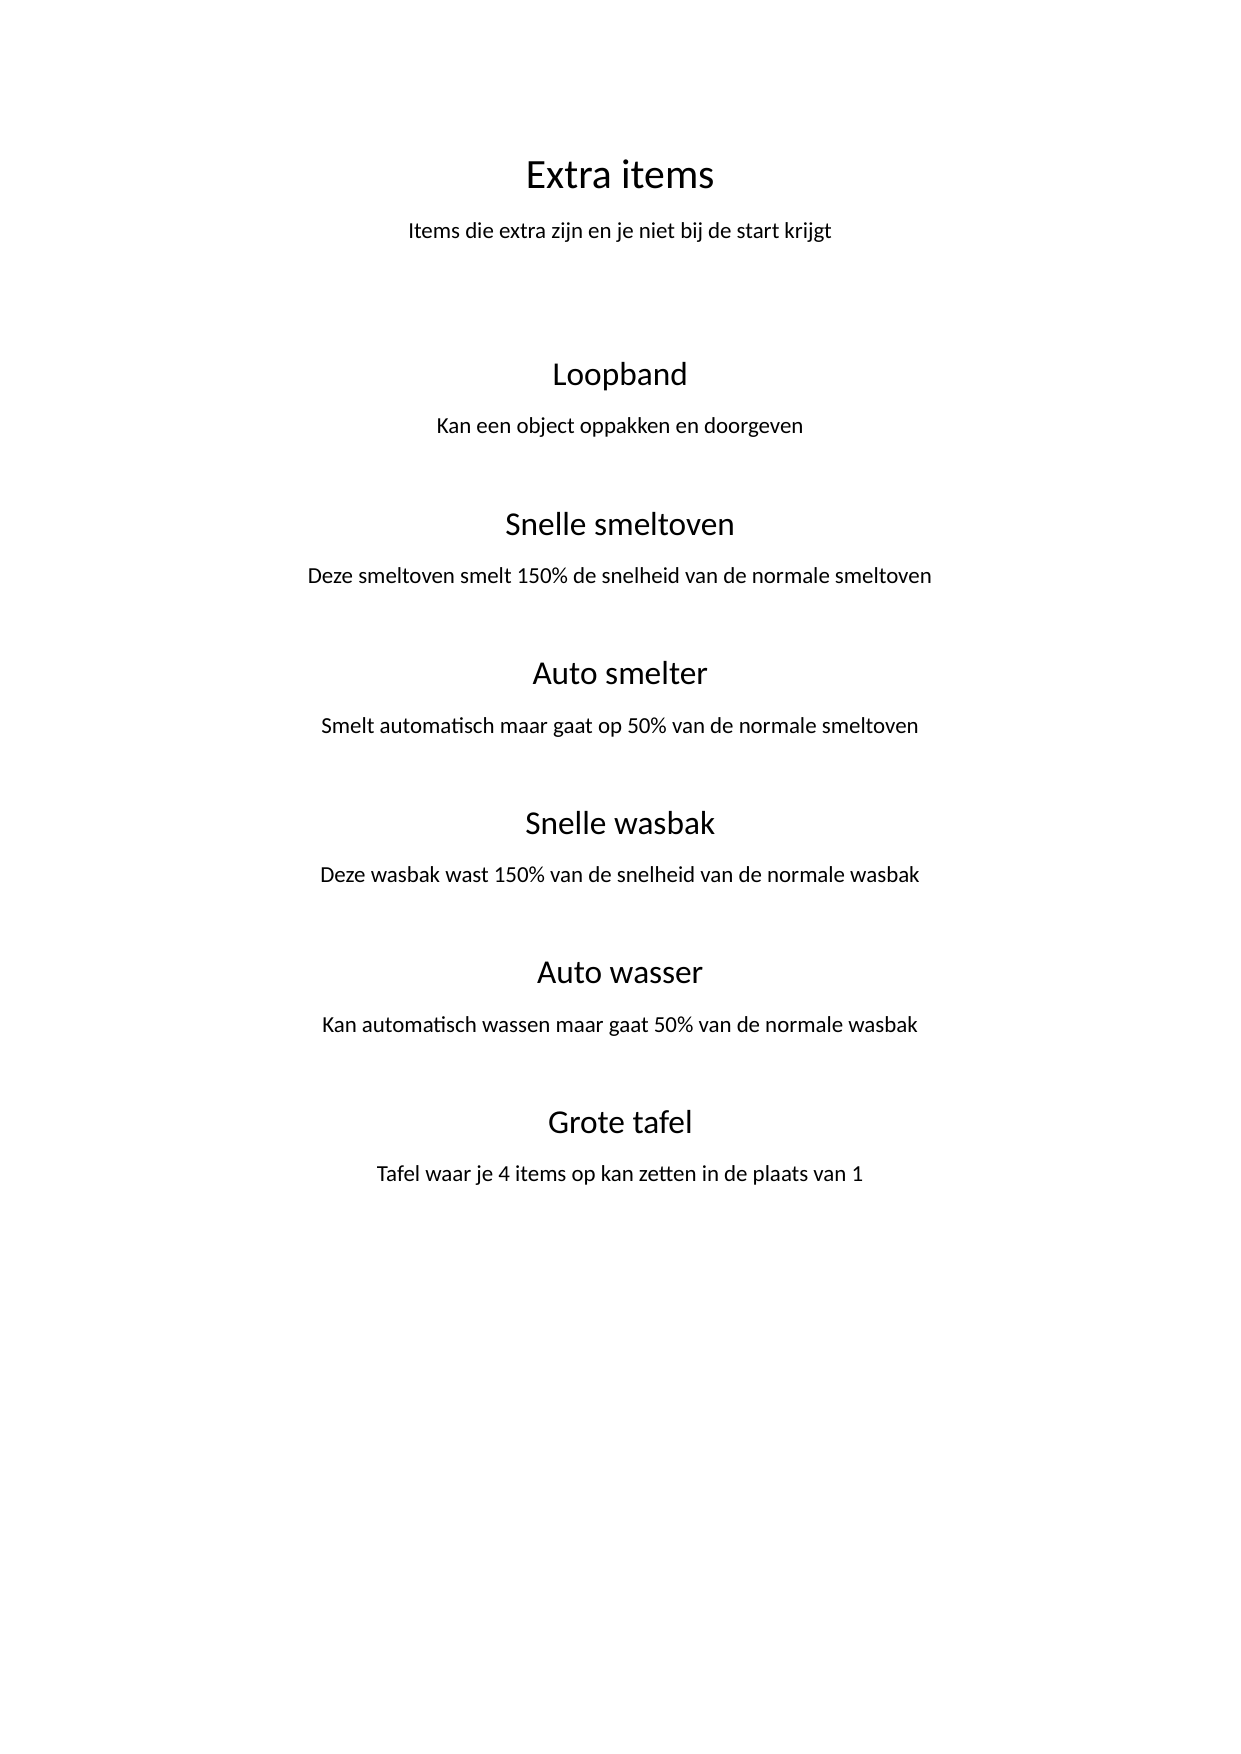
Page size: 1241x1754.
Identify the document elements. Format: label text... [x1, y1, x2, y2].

text Extra items [148, 148, 1093, 198]
text Kan automatisch wassen maar gaat 50% van de normale wasbak [148, 1010, 1093, 1038]
text Loopband [148, 353, 1093, 394]
text Deze smeltoven smelt 150% de snelheid van de normale smeltoven [148, 561, 1093, 589]
text Grote tafel [148, 1101, 1093, 1142]
text Snelle smeltoven [148, 503, 1093, 543]
text Smelt automatisch maar gaat op 50% van de normale smeltoven [148, 711, 1093, 739]
text Items die extra zijn en je niet bij de start krijgt [148, 217, 1093, 244]
text Auto smelter [148, 652, 1093, 693]
text Deze wasbak wast 150% van de snelheid van de normale wasbak [148, 860, 1093, 888]
text Kan een object oppakken en doorgeven [148, 412, 1093, 440]
text Auto wasser [148, 951, 1093, 992]
text Snelle wasbak [148, 802, 1093, 843]
text Tafel waar je 4 items op kan zetten in de plaats van 1 [148, 1159, 1093, 1188]
